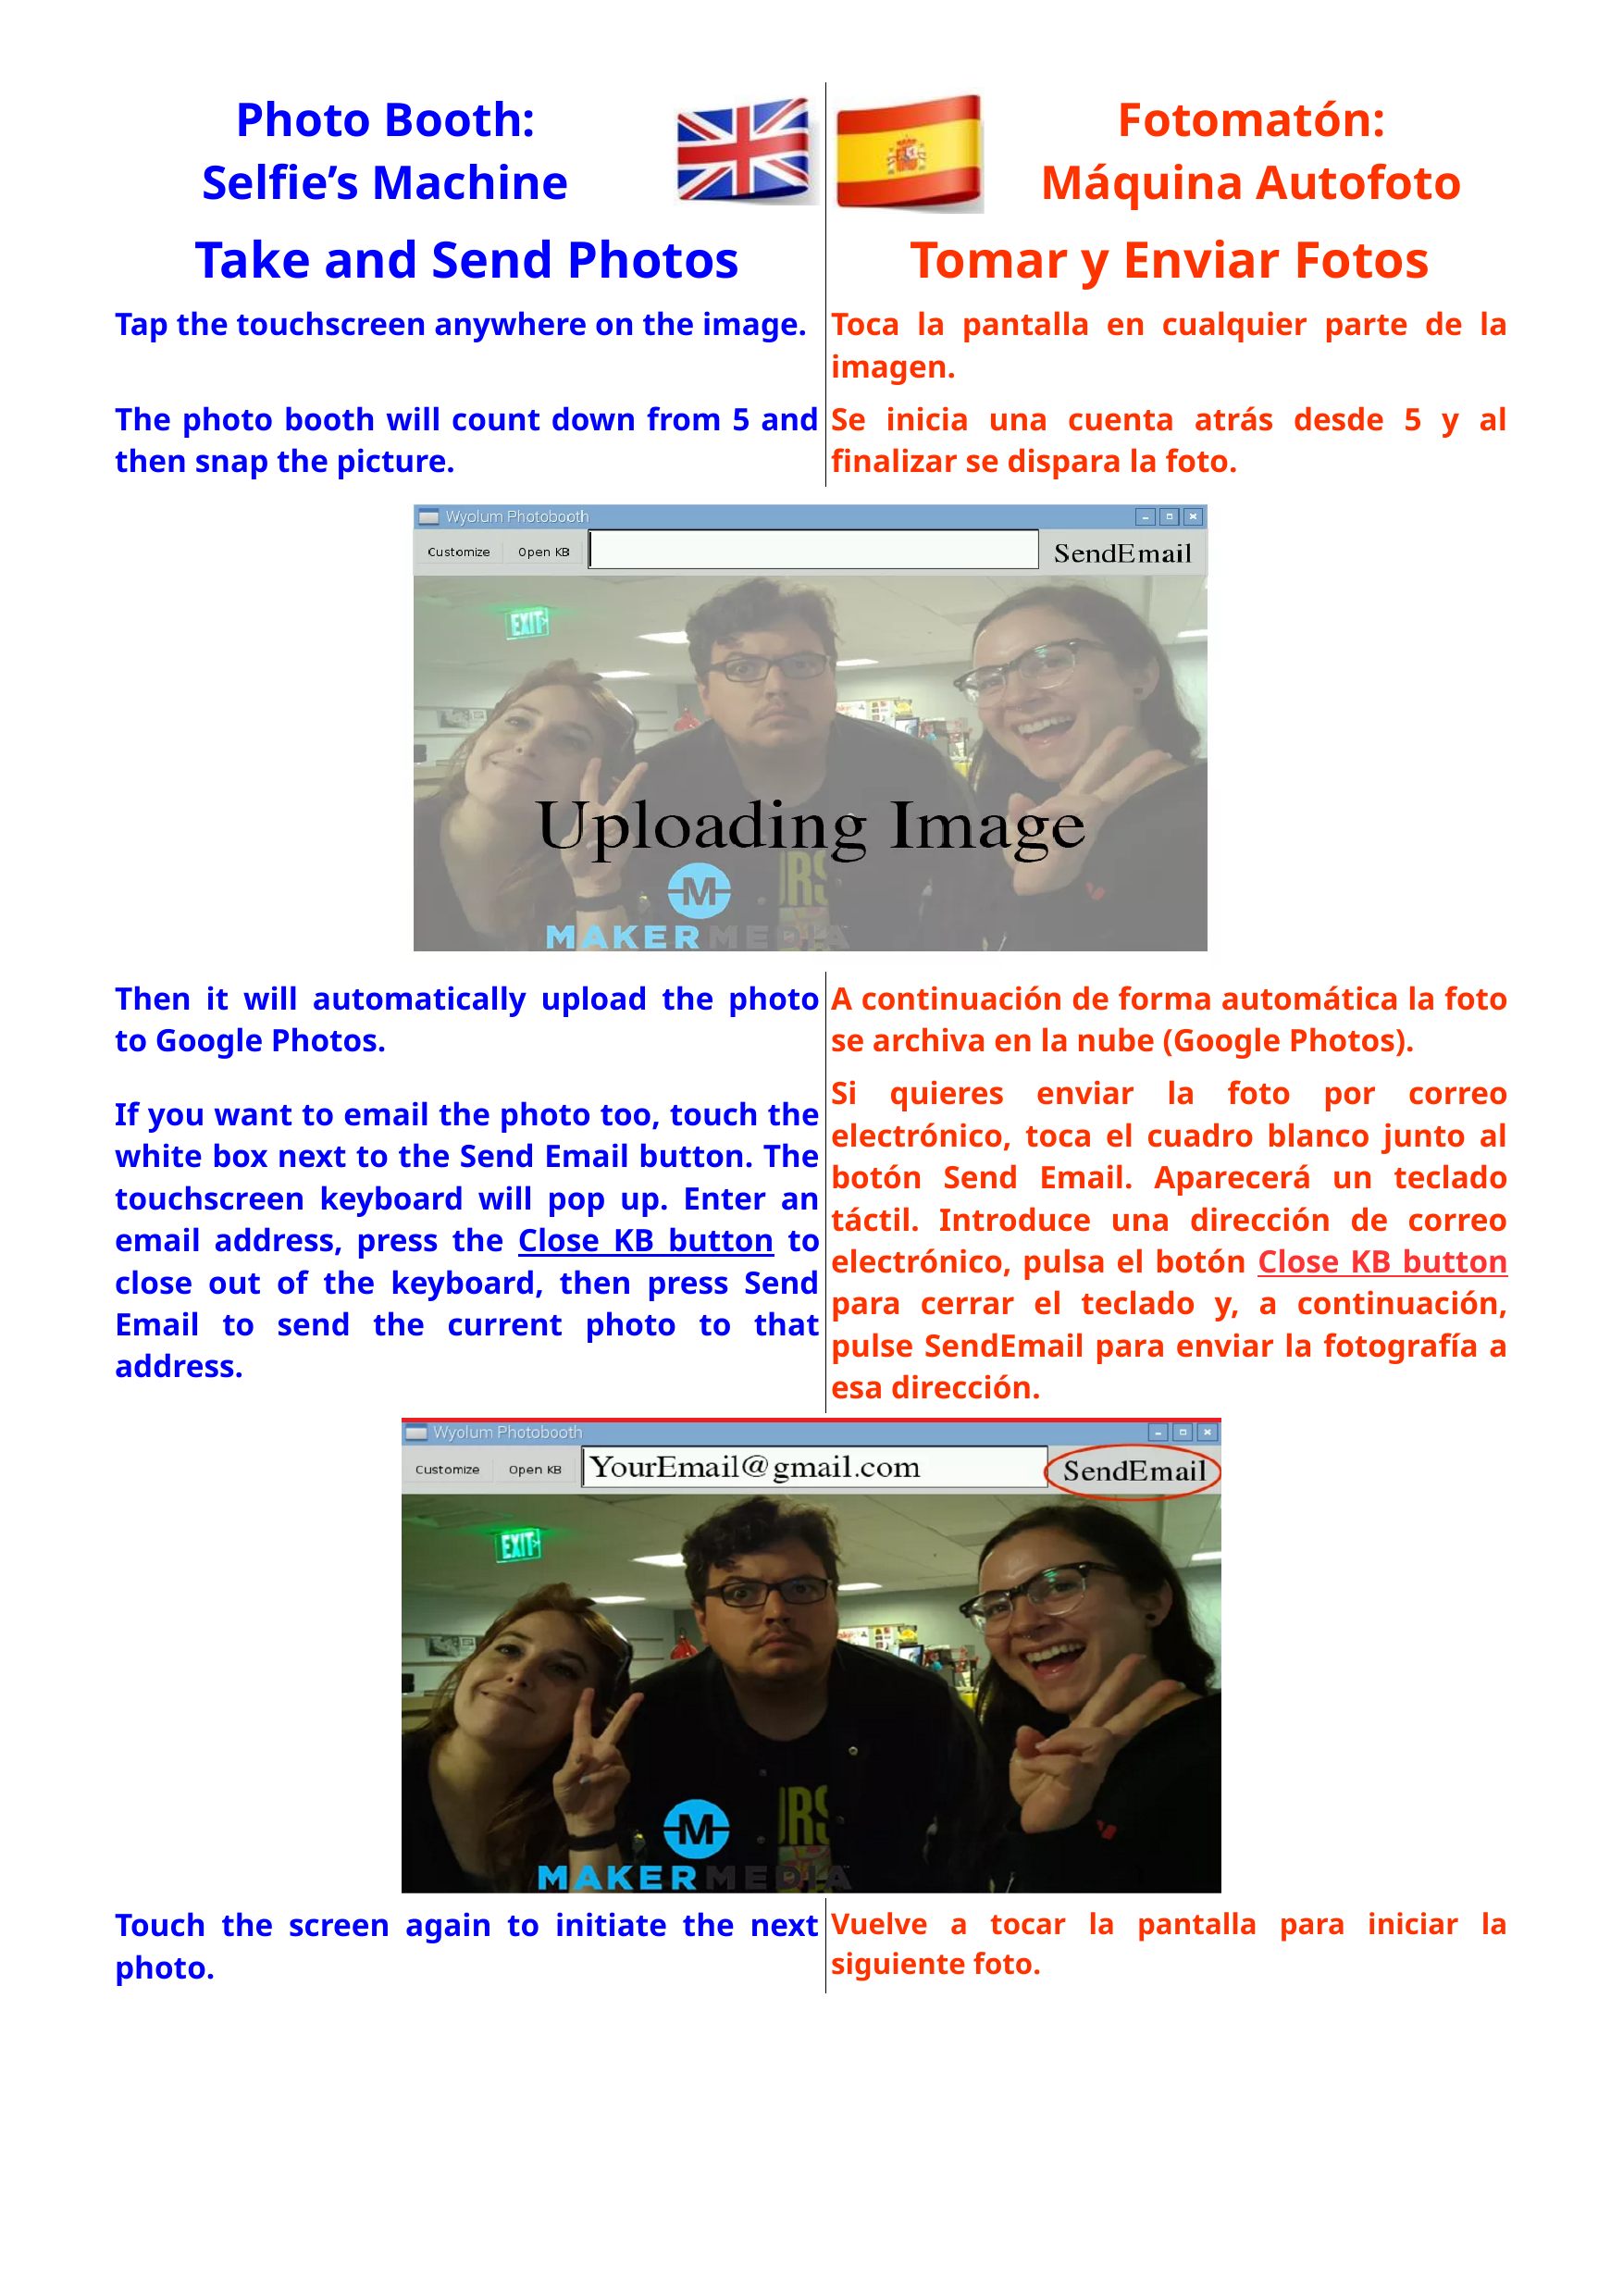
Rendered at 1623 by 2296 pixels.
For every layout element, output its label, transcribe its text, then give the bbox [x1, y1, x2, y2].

table_header [826, 82, 989, 218]
table_cell Si quieres enviar la foto por correo electrónico, toca el cuadro blanco junto al botón Send Email. Aparecerá un teclado táctil. Introduce una dirección de correo electrónico, pulsa el botón Close KB button para cerrar el teclado y, a continuación, pulse SendEmail para enviar la fotografía a esa dirección. [826, 1067, 1514, 1413]
table_header Photo Booth: Selfie’s Machine [109, 82, 662, 218]
table_cell If you want to email the photo too, touch the white box next to the Send Email button. The touchscreen keyboard will pop up. Enter an email address, press the Close KB button to close out of the keyboard, then press Send Email to send the current photo to that address. [109, 1067, 825, 1413]
picture [402, 491, 1221, 967]
picture [666, 94, 821, 205]
table_cell Then it will automatically upload the photo to Google Photos. [109, 972, 825, 1066]
table_header [662, 82, 825, 218]
table_cell Touch the screen again to initiate the next photo. [109, 1898, 825, 1992]
table_cell Take and Send Photos [109, 218, 825, 297]
table_cell A continuación de forma automática la foto se archiva en la nube (Google Photos). [826, 972, 1514, 1066]
table_cell Tomar y Enviar Fotos [826, 218, 1514, 297]
table_cell [109, 1413, 1514, 1898]
table_cell Se inicia una cuenta atrás desde 5 y al finalizar se dispara la foto. [826, 392, 1514, 487]
picture [402, 1418, 1221, 1893]
table_cell Tap the touchscreen anywhere on the image. [109, 297, 825, 392]
table_cell Vuelve a tocar la pantalla para iniciar la siguiente foto. [826, 1898, 1514, 1992]
picture [830, 87, 985, 214]
table_cell Toca la pantalla en cualquier parte de la imagen. [826, 297, 1514, 392]
table_cell [109, 487, 1514, 972]
table_cell The photo booth will count down from 5 and then snap the picture. [109, 392, 825, 487]
table_header Fotomatón: Máquina Autofoto [989, 82, 1514, 218]
